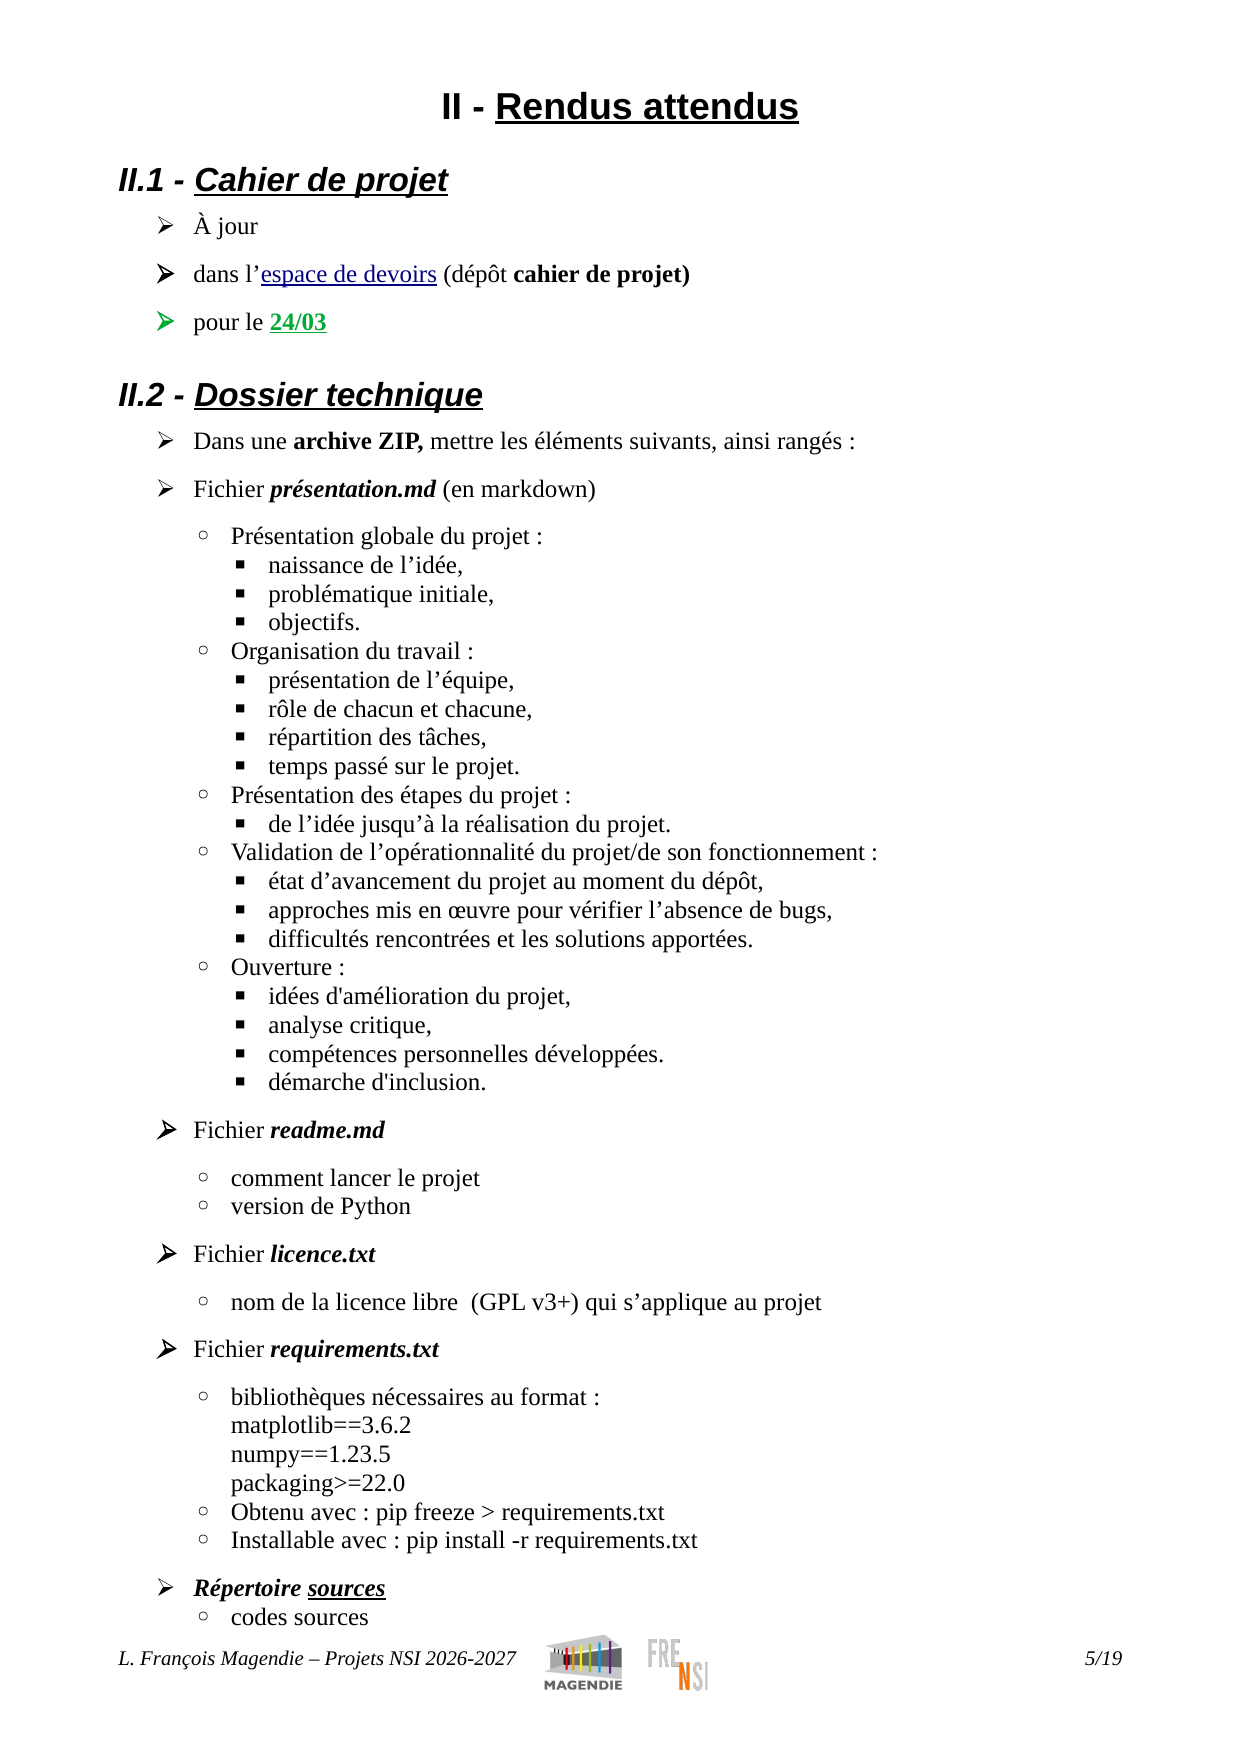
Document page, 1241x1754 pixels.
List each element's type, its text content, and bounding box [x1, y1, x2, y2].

list À jour [156, 211, 1122, 240]
list Répertoire sources [156, 1573, 1122, 1602]
list Fichier présentation.md (en markdown) [156, 474, 1122, 502]
list Dans une archive ZIP, mettre les éléments suivants, ainsi rangés : [156, 426, 1122, 455]
list Obtenu avec : pip freeze > requirements.txt [193, 1497, 1122, 1526]
list présentation de l’équipe, [231, 665, 1122, 694]
list rôle de chacun et chacune, [231, 694, 1122, 722]
list idées d'amélioration du projet, [231, 981, 1122, 1010]
list démarche d'inclusion. [231, 1067, 1122, 1096]
list Ouverture : [193, 952, 1122, 981]
list état d’avancement du projet au moment du dépôt, [231, 866, 1122, 895]
subtitle Cahier de projet [118, 161, 1122, 199]
list de l’idée jusqu’à la réalisation du projet. [231, 809, 1122, 837]
list Validation de l’opérationnalité du projet/de son fonctionnement : [193, 837, 1122, 866]
list Fichier requirements.txt [156, 1334, 1122, 1363]
list bibliothèques nécessaires au format : matplotlib==3.6.2 numpy==1.23.5 packaging>=22.0 [193, 1382, 1122, 1497]
list analyse critique, [231, 1010, 1122, 1039]
list difficultés rencontrées et les solutions apportées. [231, 924, 1122, 952]
list dans l’espace de devoirs (dépôt cahier de projet) [156, 259, 1122, 288]
picture [648, 1639, 708, 1691]
list temps passé sur le projet. [231, 751, 1122, 780]
list Présentation des étapes du projet : [193, 780, 1122, 809]
list nom de la licence libre (GPL v3+) qui s’applique au projet [193, 1287, 1122, 1315]
list répartition des tâches, [231, 722, 1122, 751]
list compétences personnelles développées. [231, 1039, 1122, 1067]
list Fichier readme.md [156, 1115, 1122, 1144]
subtitle Rendus attendus [118, 84, 1122, 127]
list approches mis en œuvre pour vérifier l’absence de bugs, [231, 895, 1122, 924]
list Organisation du travail : [193, 636, 1122, 665]
list Fichier licence.txt [156, 1239, 1122, 1268]
list objectifs. [231, 607, 1122, 636]
list codes sources [193, 1602, 1122, 1631]
list pour le 24/03 [156, 307, 1122, 335]
list Présentation globale du projet : [193, 521, 1122, 550]
picture [532, 1635, 633, 1695]
list version de Python [193, 1191, 1122, 1220]
list Installable avec : pip install -r requirements.txt [193, 1526, 1122, 1554]
list problématique initiale, [231, 579, 1122, 607]
subtitle Dossier technique [118, 375, 1122, 413]
list comment lancer le projet [193, 1163, 1122, 1191]
list naissance de l’idée, [231, 550, 1122, 579]
